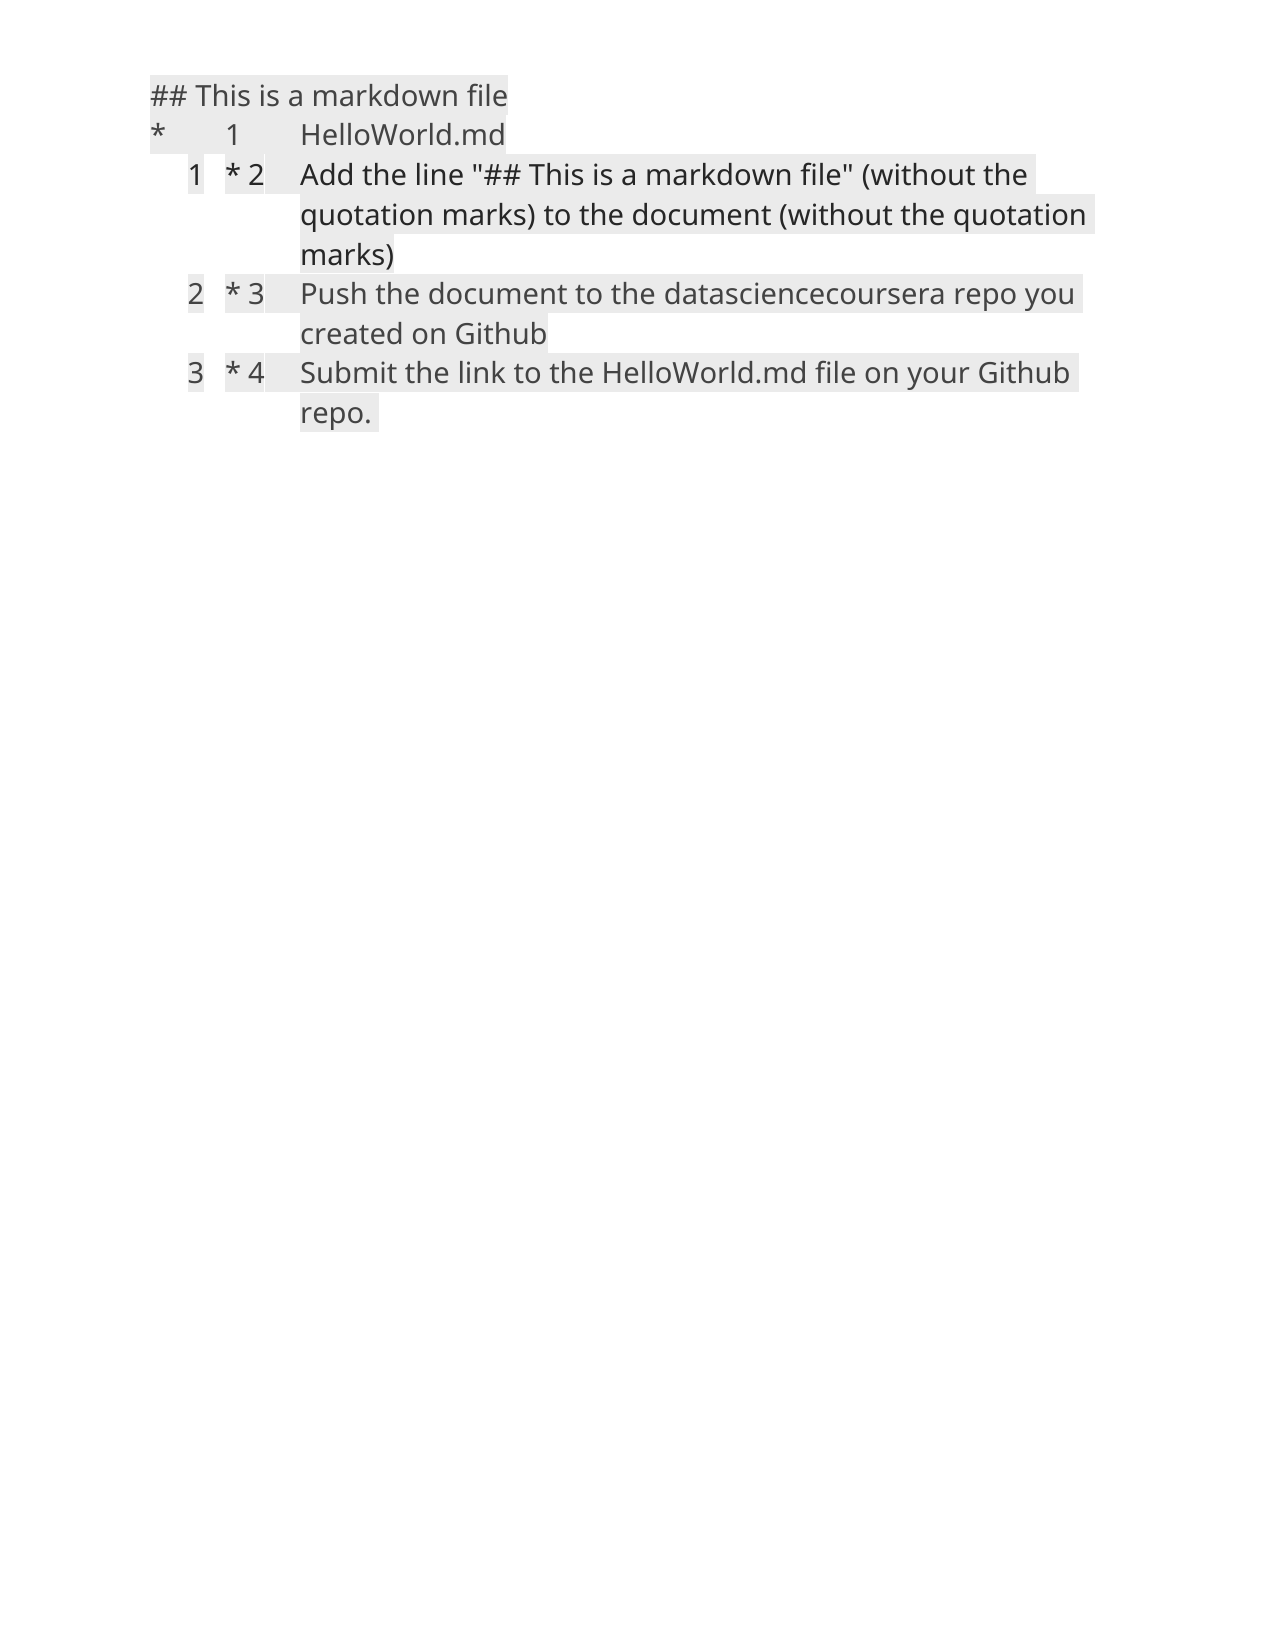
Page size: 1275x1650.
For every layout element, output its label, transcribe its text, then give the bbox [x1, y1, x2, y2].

list * 4 Submit the link to the HelloWorld.md file on your Github repo. [187, 353, 1125, 432]
list * 3 Push the document to the datasciencecoursera repo you created on Github [187, 273, 1125, 353]
text ## This is a markdown file [150, 75, 1125, 115]
list * 2 Add the line "## This is a markdown file" (without the quotation marks) to the document (without the quotation marks) [187, 154, 1125, 273]
text * 1 HelloWorld.md [150, 115, 1125, 154]
